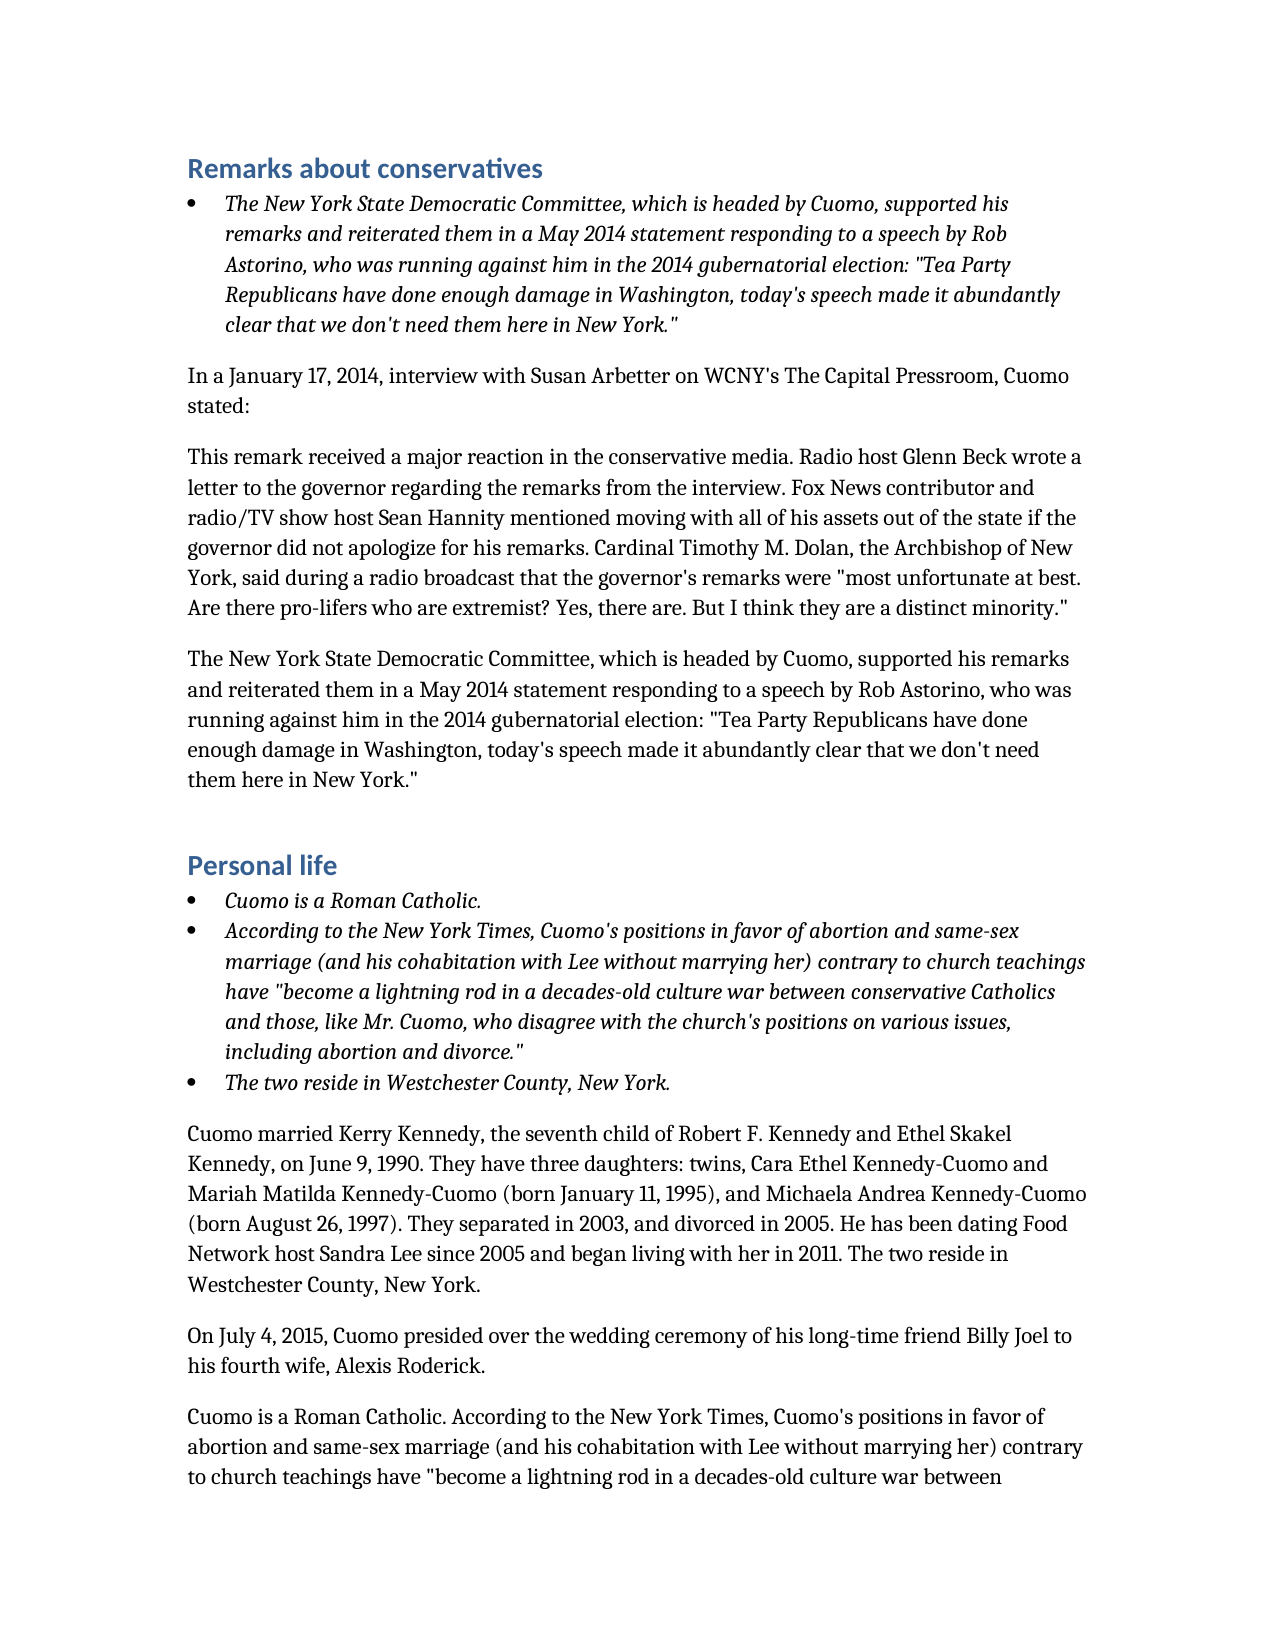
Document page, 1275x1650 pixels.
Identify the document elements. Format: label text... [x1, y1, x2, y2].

text Cuomo is a Roman Catholic. According to the New York Times, Cuomo's positions in favor of abortion and same-sex marriage (and his cohabitation with Lee without marrying her) contrary to church teachings have "become a lightning rod in a decades-old culture war between [187, 1404, 1087, 1491]
text Cuomo married Kerry Kennedy, the seventh child of Robert F. Kennedy and Ethel Skakel Kennedy, on June 9, 1990. They have three daughters: twins, Cara Ethel Kennedy-Cuomo and Mariah Matilda Kennedy-Cuomo (born January 11, 1995), and Michaela Andrea Kennedy-Cuomo (born August 26, 1997). They separated in 2003, and divorced in 2005. He has been dating Food Network host Sandra Lee since 2005 and began living with her in 2011. The two reside in Westchester County, New York. [187, 1120, 1087, 1298]
list The New York State Democratic Committee, which is headed by Cuomo, supported his remarks and reiterated them in a May 2014 statement responding to a speech by Rob Astorino, who was running against him in the 2014 gubernatorial election: "Tea Party Republicans have done enough damage in Washington, today's speech made it abundantly clear that we don't need them here in New York." [187, 191, 1087, 338]
subtitle Personal life [187, 847, 1087, 883]
text In a January 17, 2014, interview with Susan Arbetter on WCNY's The Capital Pressroom, Cuomo stated: [187, 363, 1087, 419]
text On July 4, 2015, Cuomo presided over the wedding ceremony of his long-time friend Billy Joel to his fourth wife, Alexis Roderick. [187, 1322, 1087, 1379]
subtitle Remarks about conservatives [187, 150, 1087, 186]
text The New York State Democratic Committee, which is headed by Cuomo, supported his remarks and reiterated them in a May 2014 statement responding to a speech by Rob Astorino, who was running against him in the 2014 gubernatorial election: "Tea Party Republicans have done enough damage in Washington, today's speech made it abundantly clear that we don't need them here in New York." [187, 646, 1087, 793]
list Cuomo is a Roman Catholic. [187, 888, 1087, 914]
text This remark received a major reaction in the conservative media. Radio host Glenn Beck wrote a letter to the governor regarding the remarks from the interview. Fox News contributor and radio/TV show host Sean Hannity mentioned moving with all of his assets out of the state if the governor did not apologize for his remarks. Cardinal Timothy M. Dolan, the Archbishop of New York, said during a radio broadcast that the governor's remarks were "most unfortunate at best. Are there pro-lifers who are extremist? Yes, there are. But I think they are a distinct minority." [187, 444, 1087, 621]
list According to the New York Times, Cuomo's positions in favor of abortion and same-sex marriage (and his cohabitation with Lee without marrying her) contrary to church teachings have "become a lightning rod in a decades-old culture war between conservative Catholics and those, like Mr. Cuomo, who disagree with the church's positions on various issues, including abortion and divorce." [187, 918, 1087, 1066]
list The two reside in Westchester County, New York. [187, 1069, 1087, 1096]
